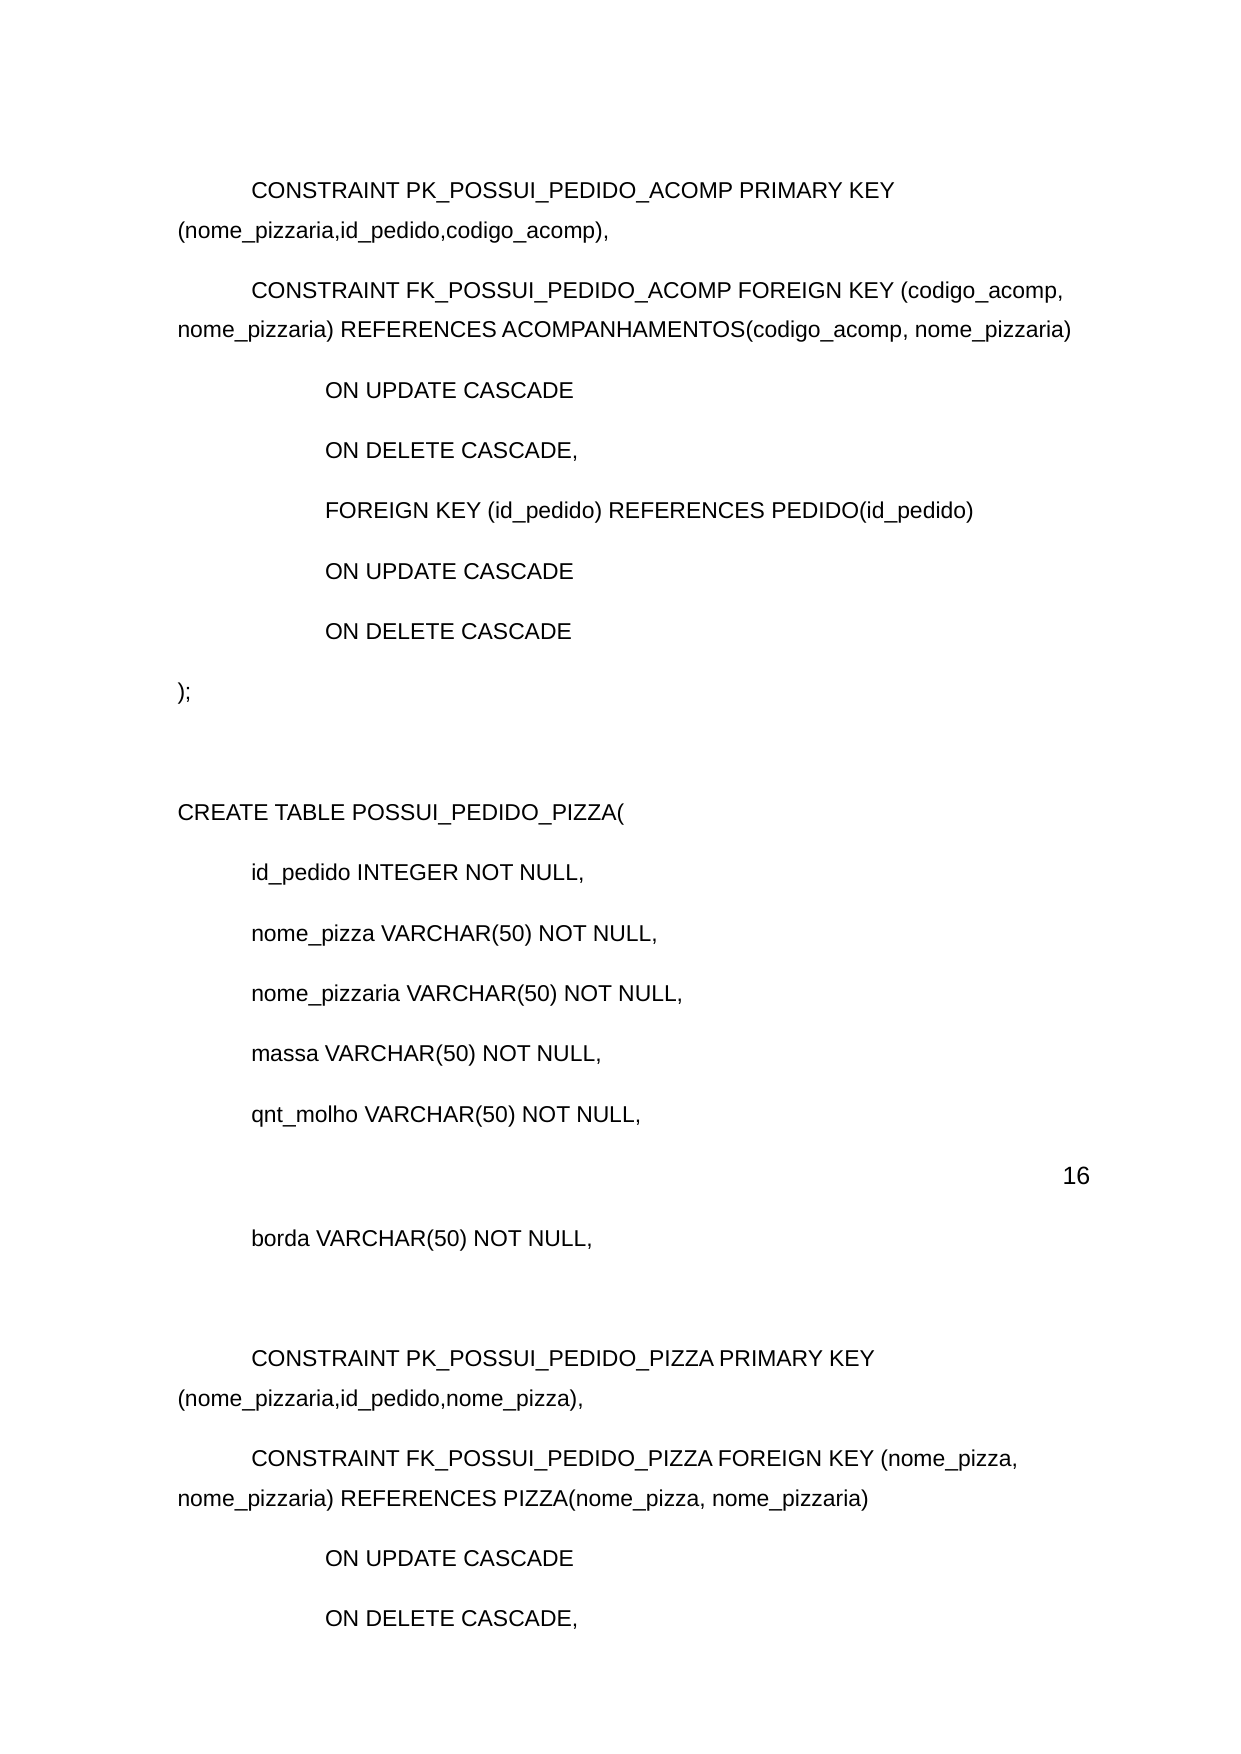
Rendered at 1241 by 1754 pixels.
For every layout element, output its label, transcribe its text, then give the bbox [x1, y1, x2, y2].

text ON DELETE CASCADE [177, 618, 1122, 644]
text nome_pizzaria VARCHAR(50) NOT NULL, [177, 980, 1122, 1006]
text ON DELETE CASCADE, [177, 1605, 1122, 1632]
text ON DELETE CASCADE, [177, 437, 1122, 463]
text ON UPDATE CASCADE [177, 1545, 1122, 1571]
text CONSTRAINT PK_POSSUI_PEDIDO_PIZZA PRIMARY KEY (nome_pizzaria,id_pedido,nome_pizza), [177, 1345, 1122, 1411]
text ); [177, 678, 1122, 705]
text 16 [1062, 1161, 1122, 1189]
text CREATE TABLE POSSUI_PEDIDO_PIZZA( [177, 799, 1122, 825]
text CONSTRAINT FK_POSSUI_PEDIDO_ACOMP FOREIGN KEY (codigo_acomp, nome_pizzaria) REFERENCES ACOMPANHAMENTOS(codigo_acomp, nome_pizzaria) [177, 277, 1122, 343]
text qnt_molho VARCHAR(50) NOT NULL, [177, 1101, 1122, 1127]
text CONSTRAINT PK_POSSUI_PEDIDO_ACOMP PRIMARY KEY (nome_pizzaria,id_pedido,codigo_acomp), [177, 177, 1122, 243]
text id_pedido INTEGER NOT NULL, [177, 859, 1122, 886]
text CONSTRAINT FK_POSSUI_PEDIDO_PIZZA FOREIGN KEY (nome_pizza, nome_pizzaria) REFERENCES PIZZA(nome_pizza, nome_pizzaria) [177, 1445, 1122, 1511]
text ON UPDATE CASCADE [177, 377, 1122, 403]
text ON UPDATE CASCADE [177, 558, 1122, 584]
text massa VARCHAR(50) NOT NULL, [177, 1040, 1122, 1067]
text nome_pizza VARCHAR(50) NOT NULL, [177, 919, 1122, 946]
text FOREIGN KEY (id_pedido) REFERENCES PEDIDO(id_pedido) [177, 497, 1122, 524]
text borda VARCHAR(50) NOT NULL, [177, 1225, 1122, 1251]
